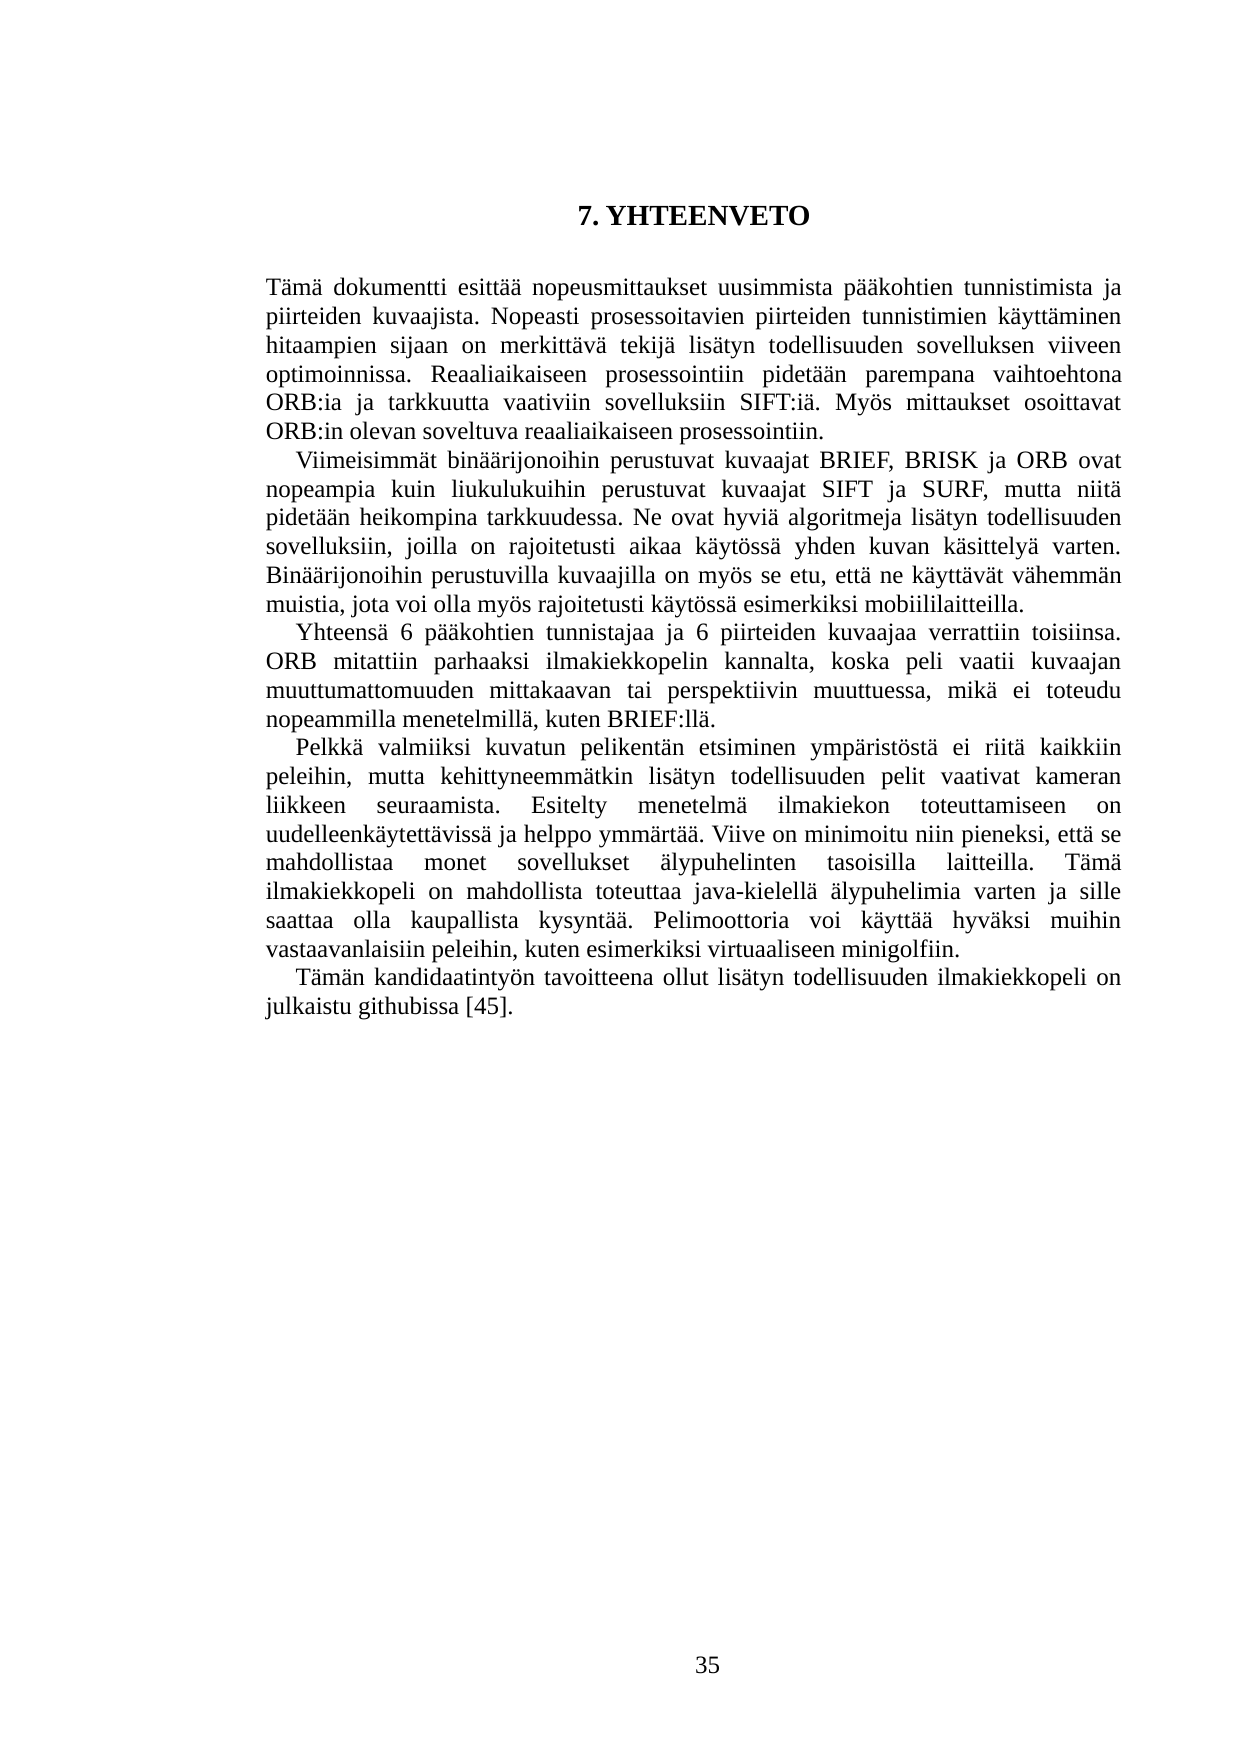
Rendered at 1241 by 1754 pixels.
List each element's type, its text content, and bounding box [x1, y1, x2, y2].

subtitle 7. YHTEENVETO [266, 198, 1122, 231]
text Tämä dokumentti esittää nopeusmittaukset uusimmista pääkohtien tunnistimista ja piirteiden kuvaajista. Nopeasti prosessoitavien piirteiden tunnistimien käyttäminen hitaampien sijaan on merkittävä tekijä lisätyn todellisuuden sovelluksen viiveen optimoinnissa. Reaaliaikaiseen prosessointiin pidetään parempana vaihtoehtona ORB:ia ja tarkkuutta vaativiin sovelluksiin SIFT:iä. Myös mittaukset osoittavat ORB:in olevan soveltuva reaaliaikaiseen prosessointiin. [266, 272, 1122, 445]
text Viimeisimmät binäärijonoihin perustuvat kuvaajat BRIEF, BRISK ja ORB ovat nopeampia kuin liukulukuihin perustuvat kuvaajat SIFT ja SURF, mutta niitä pidetään heikompina tarkkuudessa. Ne ovat hyviä algoritmeja lisätyn todellisuuden sovelluksiin, joilla on rajoitetusti aikaa käytössä yhden kuvan käsittelyä varten. Binäärijonoihin perustuvilla kuvaajilla on myös se etu, että ne käyttävät vähemmän muistia, jota voi olla myös rajoitetusti käytössä esimerkiksi mobiililaitteilla. [266, 445, 1122, 617]
text Pelkkä valmiiksi kuvatun pelikentän etsiminen ympäristöstä ei riitä kaikkiin peleihin, mutta kehittyneemmätkin lisätyn todellisuuden pelit vaativat kameran liikkeen seuraamista. Esitelty menetelmä ilmakiekon toteuttamiseen on uudelleenkäytettävissä ja helppo ymmärtää. Viive on minimoitu niin pieneksi, että se mahdollistaa monet sovellukset älypuhelinten tasoisilla laitteilla. Tämä ilmakiekkopeli on mahdollista toteuttaa java-kielellä älypuhelimia varten ja sille saattaa olla kaupallista kysyntää. Pelimoottoria voi käyttää hyväksi muihin vastaavanlaisiin peleihin, kuten esimerkiksi virtuaaliseen minigolfiin. [266, 732, 1122, 962]
text Yhteensä 6 pääkohtien tunnistajaa ja 6 piirteiden kuvaajaa verrattiin toisiinsa. ORB mitattiin parhaaksi ilmakiekkopelin kannalta, koska peli vaatii kuvaajan muuttumattomuuden mittakaavan tai perspektiivin muuttuessa, mikä ei toteudu nopeammilla menetelmillä, kuten BRIEF:llä. [266, 617, 1122, 732]
text Tämän kandidaatintyön tavoitteena ollut lisätyn todellisuuden ilmakiekkopeli on julkaistu githubissa [45]. [266, 962, 1122, 1020]
